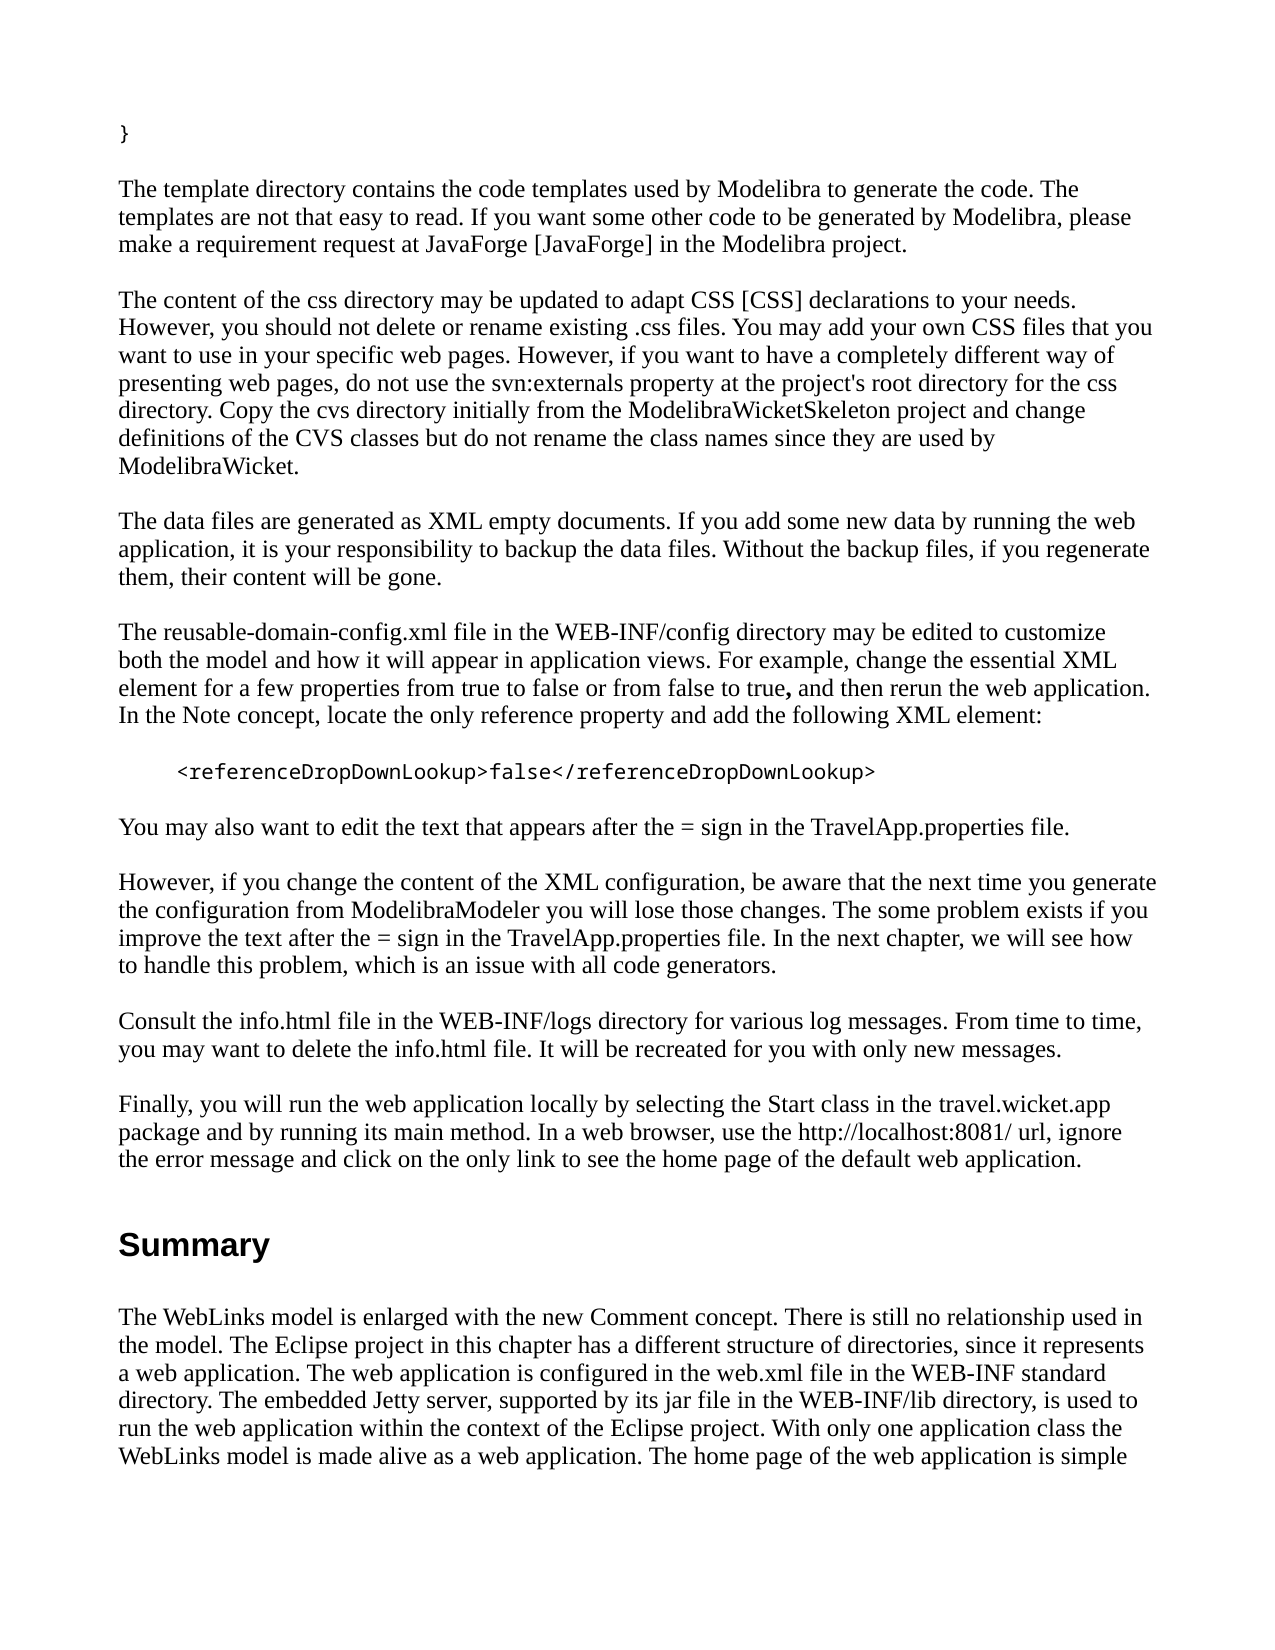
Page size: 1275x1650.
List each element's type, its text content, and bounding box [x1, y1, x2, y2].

text The data files are generated as XML empty documents. If you add some new data by running the web application, it is your responsibility to backup the data files. Without the backup files, if you regenerate them, their content will be gone. [118, 507, 1157, 591]
text } [118, 118, 1157, 147]
text The reusable-domain-config.xml file in the WEB-INF/config directory may be edited to customize both the model and how it will appear in application views. For example, change the essential XML element for a few properties from true to false or from false to true, and then rerun the web application. In the Note concept, locate the only reference property and add the following XML element: [118, 618, 1157, 729]
subtitle Summary [118, 1226, 1157, 1263]
text Consult the info.html file in the WEB-INF/logs directory for various log messages. From time to time, you may want to delete the info.html file. It will be recreated for you with only new messages. [118, 1007, 1157, 1062]
text Finally, you will run the web application locally by selecting the Start class in the travel.wicket.app package and by running its main method. In a web browser, use the http://localhost:8081/ url, ignore the error message and click on the only link to see the home page of the default web application. [118, 1090, 1157, 1173]
text However, if you change the content of the XML configuration, be aware that the next time you generate the configuration from ModelibraModeler you will lose those changes. The some problem exists if you improve the text after the = sign in the TravelApp.properties file. In the next chapter, we will see how to handle this problem, which is an issue with all code generators. [118, 868, 1157, 979]
text The content of the css directory may be updated to adapt CSS [CSS] declarations to your needs. However, you should not delete or rename existing .css files. You may add your own CSS files that you want to use in your specific web pages. However, if you want to have a completely different way of presenting web pages, do not use the svn:externals property at the project's root directory for the css directory. Copy the cvs directory initially from the ModelibraWicketSkeleton project and change definitions of the CVS classes but do not rename the class names since they are used by ModelibraWicket. [118, 286, 1157, 480]
text The template directory contains the code templates used by Modelibra to generate the code. The templates are not that easy to read. If you want some other code to be generated by Modelibra, please make a requirement request at JavaForge [JavaForge] in the Modelibra project. [118, 175, 1157, 258]
text <referenceDropDownLookup>false</referenceDropDownLookup> [118, 757, 1157, 785]
text The WebLinks model is enlarged with the new Comment concept. There is still no relationship used in the model. The Eclipse project in this chapter has a different structure of directories, since it represents a web application. The web application is configured in the web.xml file in the WEB-INF standard directory. The embedded Jetty server, supported by its jar file in the WEB-INF/lib directory, is used to run the web application within the context of the Eclipse project. With only one application class the WebLinks model is made alive as a web application. The home page of the web application is simple [118, 1303, 1157, 1470]
text You may also want to edit the text that appears after the = sign in the TravelApp.properties file. [118, 813, 1157, 841]
